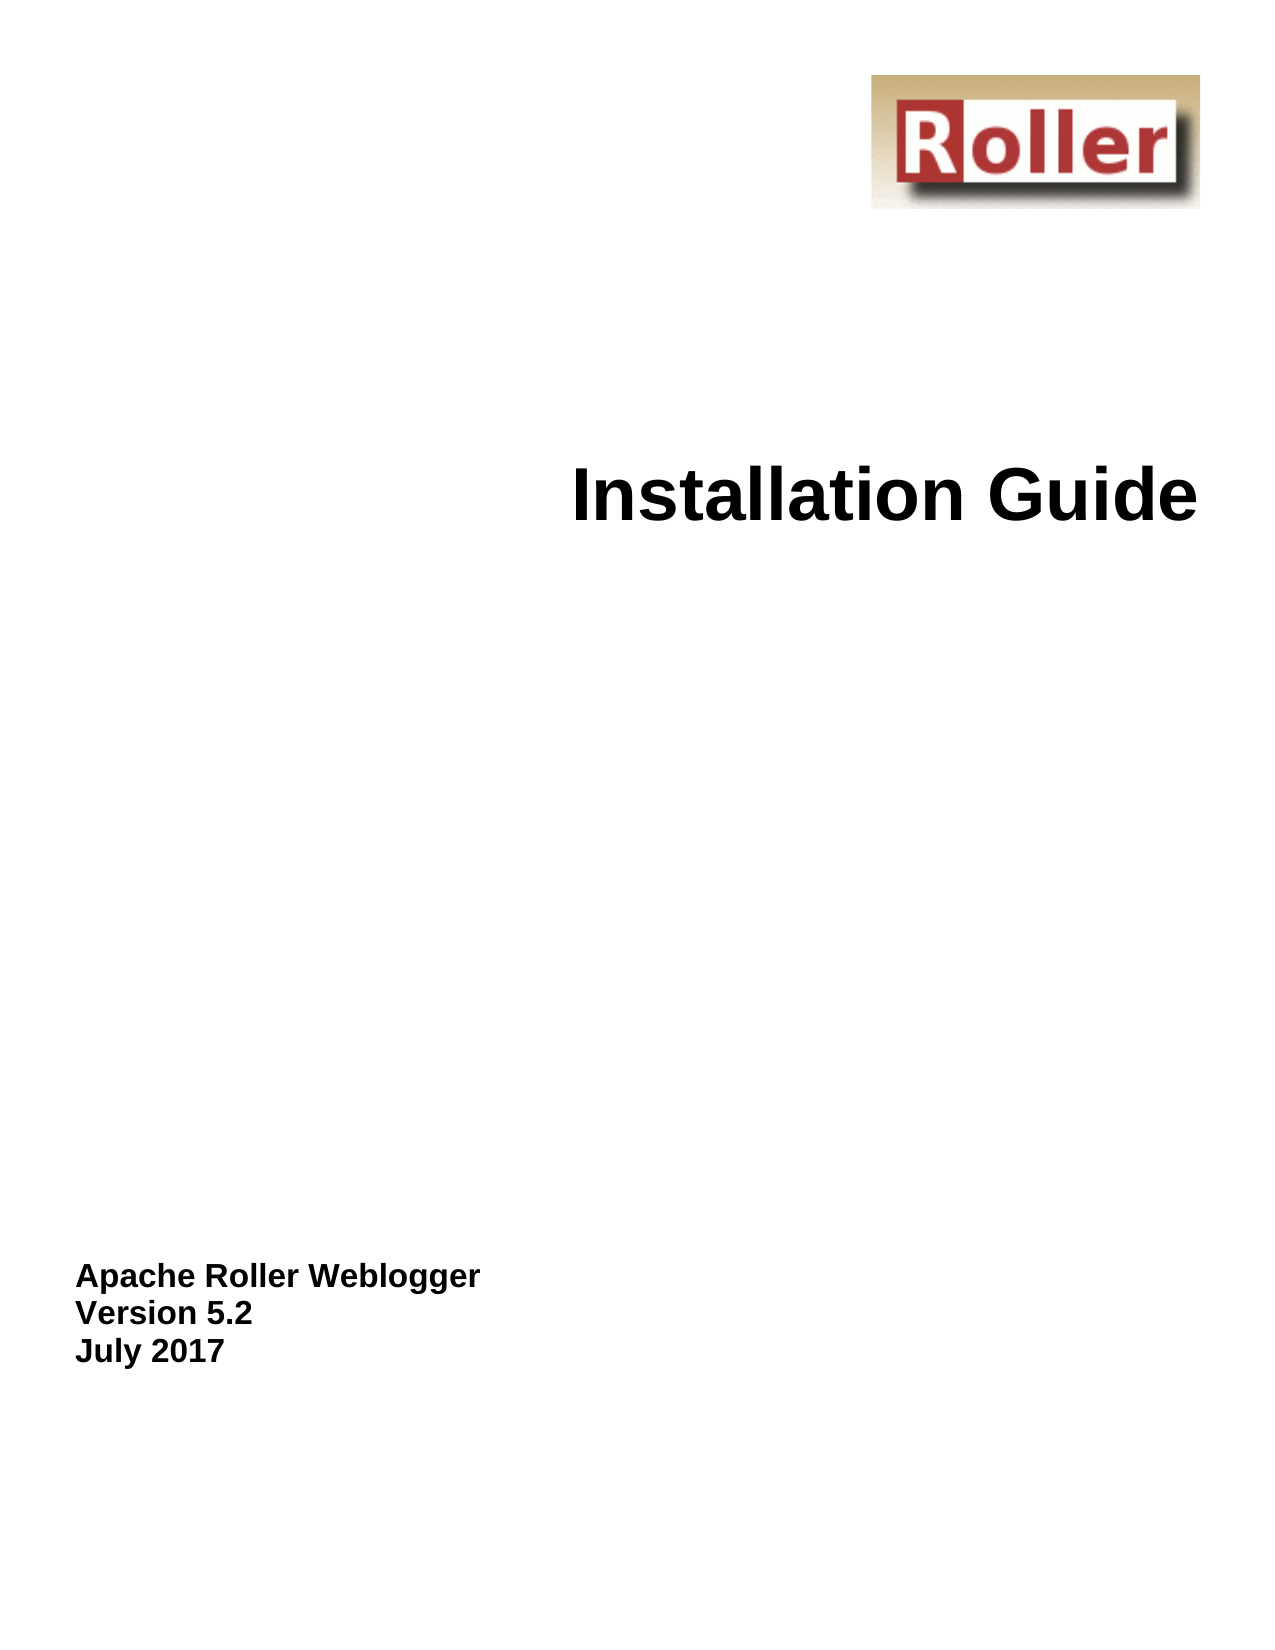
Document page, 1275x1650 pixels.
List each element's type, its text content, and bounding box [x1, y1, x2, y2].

text Apache Roller Weblogger [75, 1257, 1200, 1294]
text Installation Guide [75, 452, 1200, 536]
picture [871, 75, 1200, 209]
text Version 5.2 [75, 1294, 1200, 1332]
text July 2017 [75, 1332, 1200, 1369]
